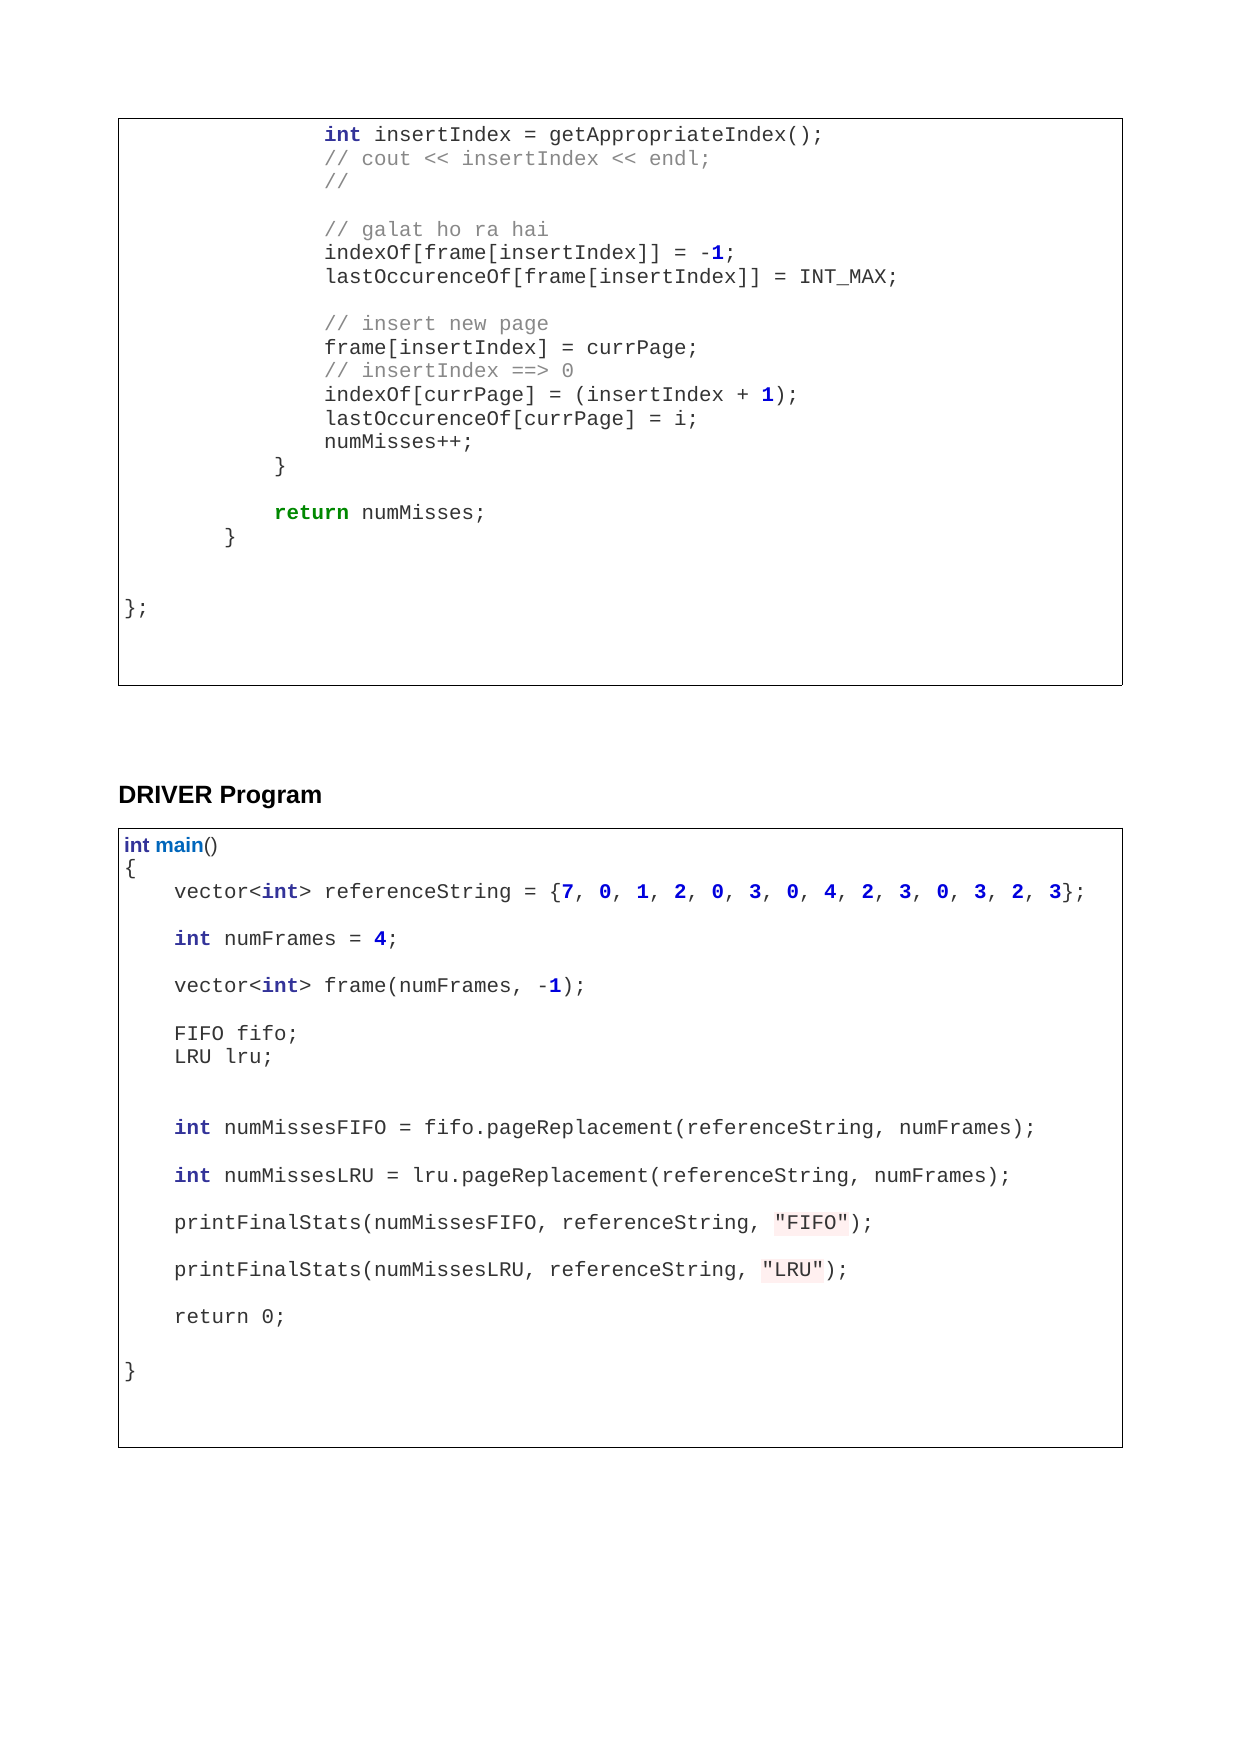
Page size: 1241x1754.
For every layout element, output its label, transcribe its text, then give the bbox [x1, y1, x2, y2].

text DRIVER Program [118, 780, 1122, 808]
table_header int insertIndex = getAppropriateIndex(); // cout << insertIndex << endl; // // galat ho ra hai indexOf[frame[insertIndex]] = -1; lastOccurenceOf[frame[insertIndex]] = INT_MAX; // insert new page frame[insertIndex] = currPage; // insertIndex ==> 0 indexOf[currPage] = (insertIndex + 1); lastOccurenceOf[currPage] = i; numMisses++; } return numMisses; } }; [119, 119, 1122, 684]
table_header int main() { vector<int> referenceString = {7, 0, 1, 2, 0, 3, 0, 4, 2, 3, 0, 3, 2, 3}; int numFrames = 4; vector<int> frame(numFrames, -1); FIFO fifo; LRU lru; int numMissesFIFO = fifo.pageReplacement(referenceString, numFrames); int numMissesLRU = lru.pageReplacement(referenceString, numFrames); printFinalStats(numMissesFIFO, referenceString, "FIFO"); printFinalStats(numMissesLRU, referenceString, "LRU"); return 0; } [119, 829, 1122, 1447]
